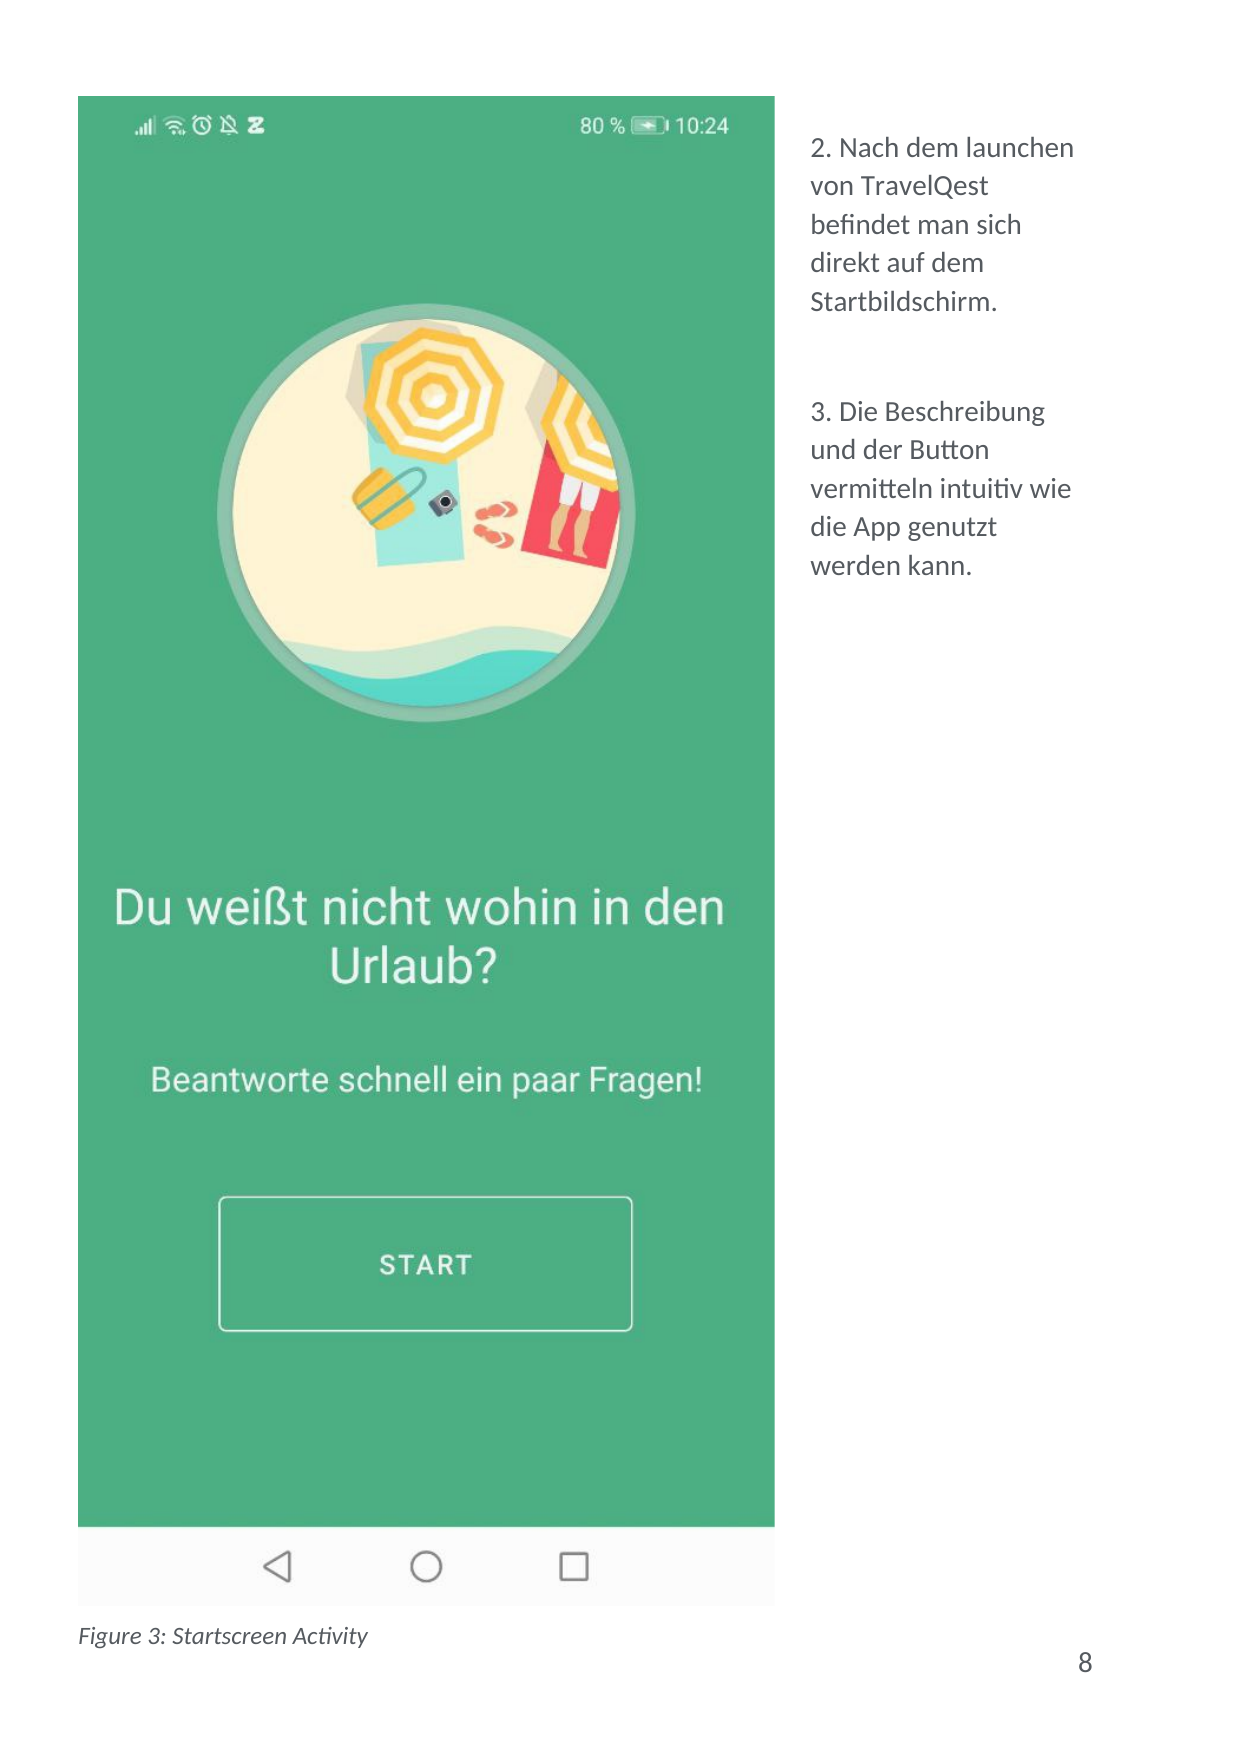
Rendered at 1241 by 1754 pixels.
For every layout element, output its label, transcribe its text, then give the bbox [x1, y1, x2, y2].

picture [78, 96, 775, 1606]
text 2. Nach dem launchen von TravelQest befindet man sich direkt auf dem Startbildschirm. [775, 129, 1093, 318]
text Figure 3: Startscreen Activity [78, 1606, 775, 1651]
text 3. Die Beschreibung und der Button vermitteln intuitiv wie die App genutzt werden kann. [775, 393, 1093, 582]
